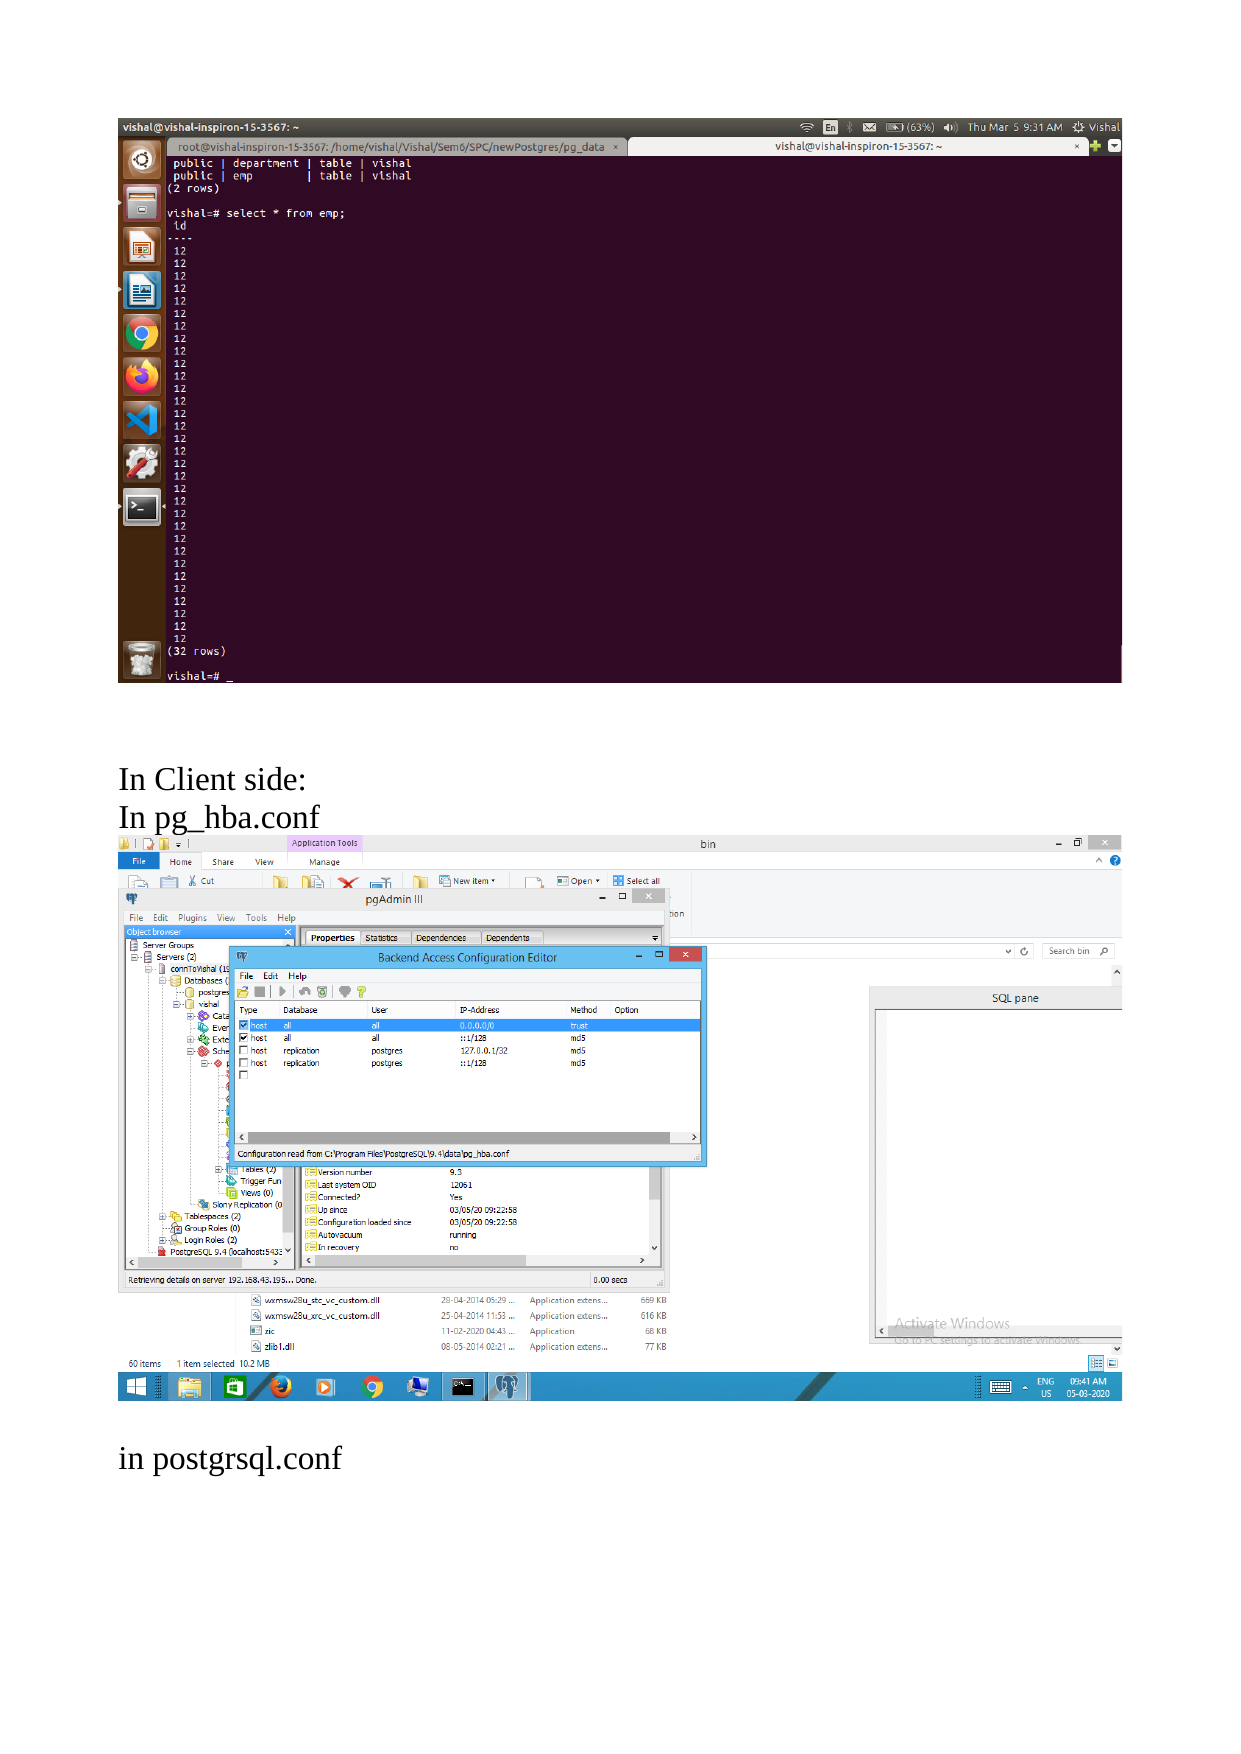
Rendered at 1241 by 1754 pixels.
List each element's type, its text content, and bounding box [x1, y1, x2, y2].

picture [118, 835, 1123, 1401]
text in postgrsql.conf [118, 1438, 1122, 1477]
text In pg_hba.conf [118, 797, 1122, 835]
text In Client side: [118, 759, 1122, 797]
picture [118, 118, 1123, 683]
